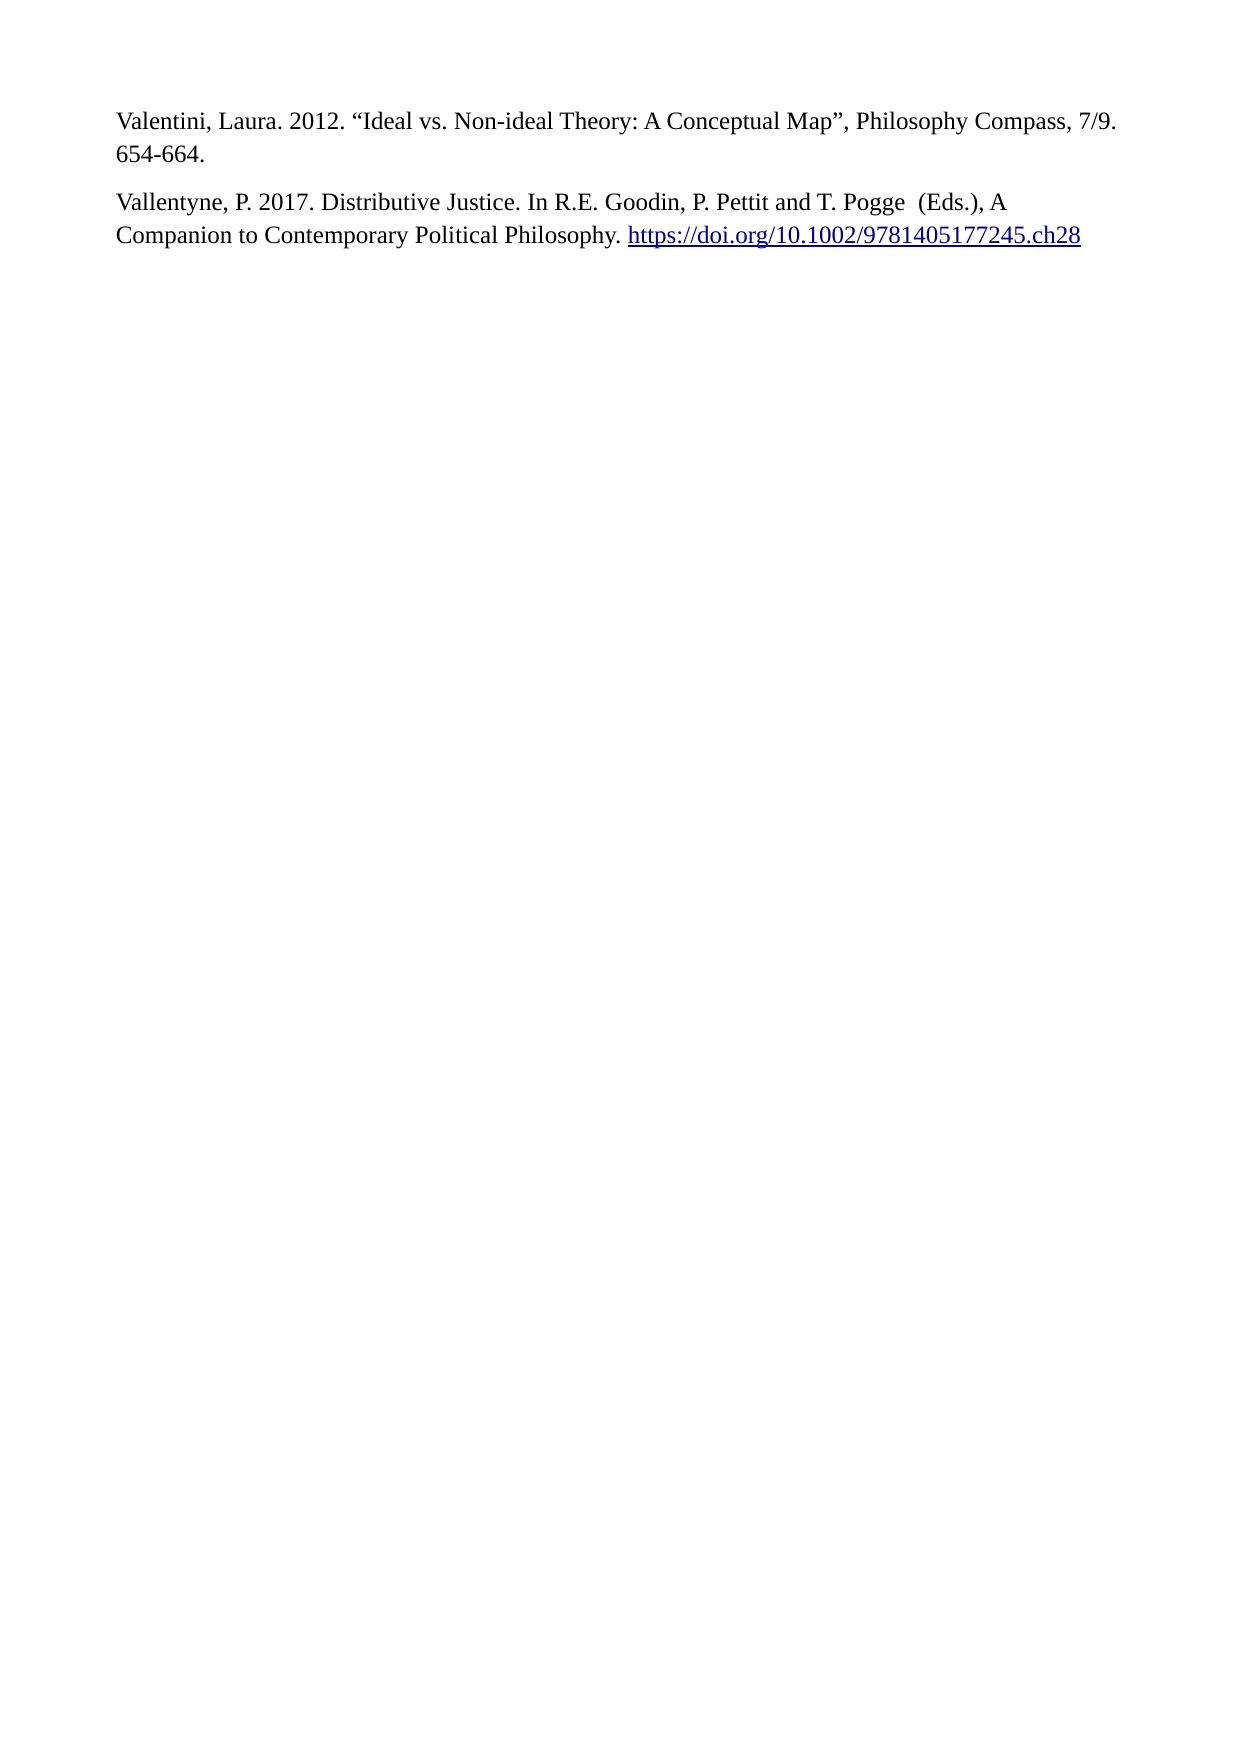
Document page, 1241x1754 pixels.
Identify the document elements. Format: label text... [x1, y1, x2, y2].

text Valentini, Laura. 2012. “Ideal vs. Non-ideal Theory: A Conceptual Map”, Philosophy Compass, 7/9. 654-664. [116, 106, 1125, 168]
text Vallentyne, P. 2017. Distributive Justice. In R.E. Goodin, P. Pettit and T. Pogge (Eds.), A Companion to Contemporary Political Philosophy. https://doi.org/10.1002/9781405177245.ch28 [116, 187, 1125, 249]
